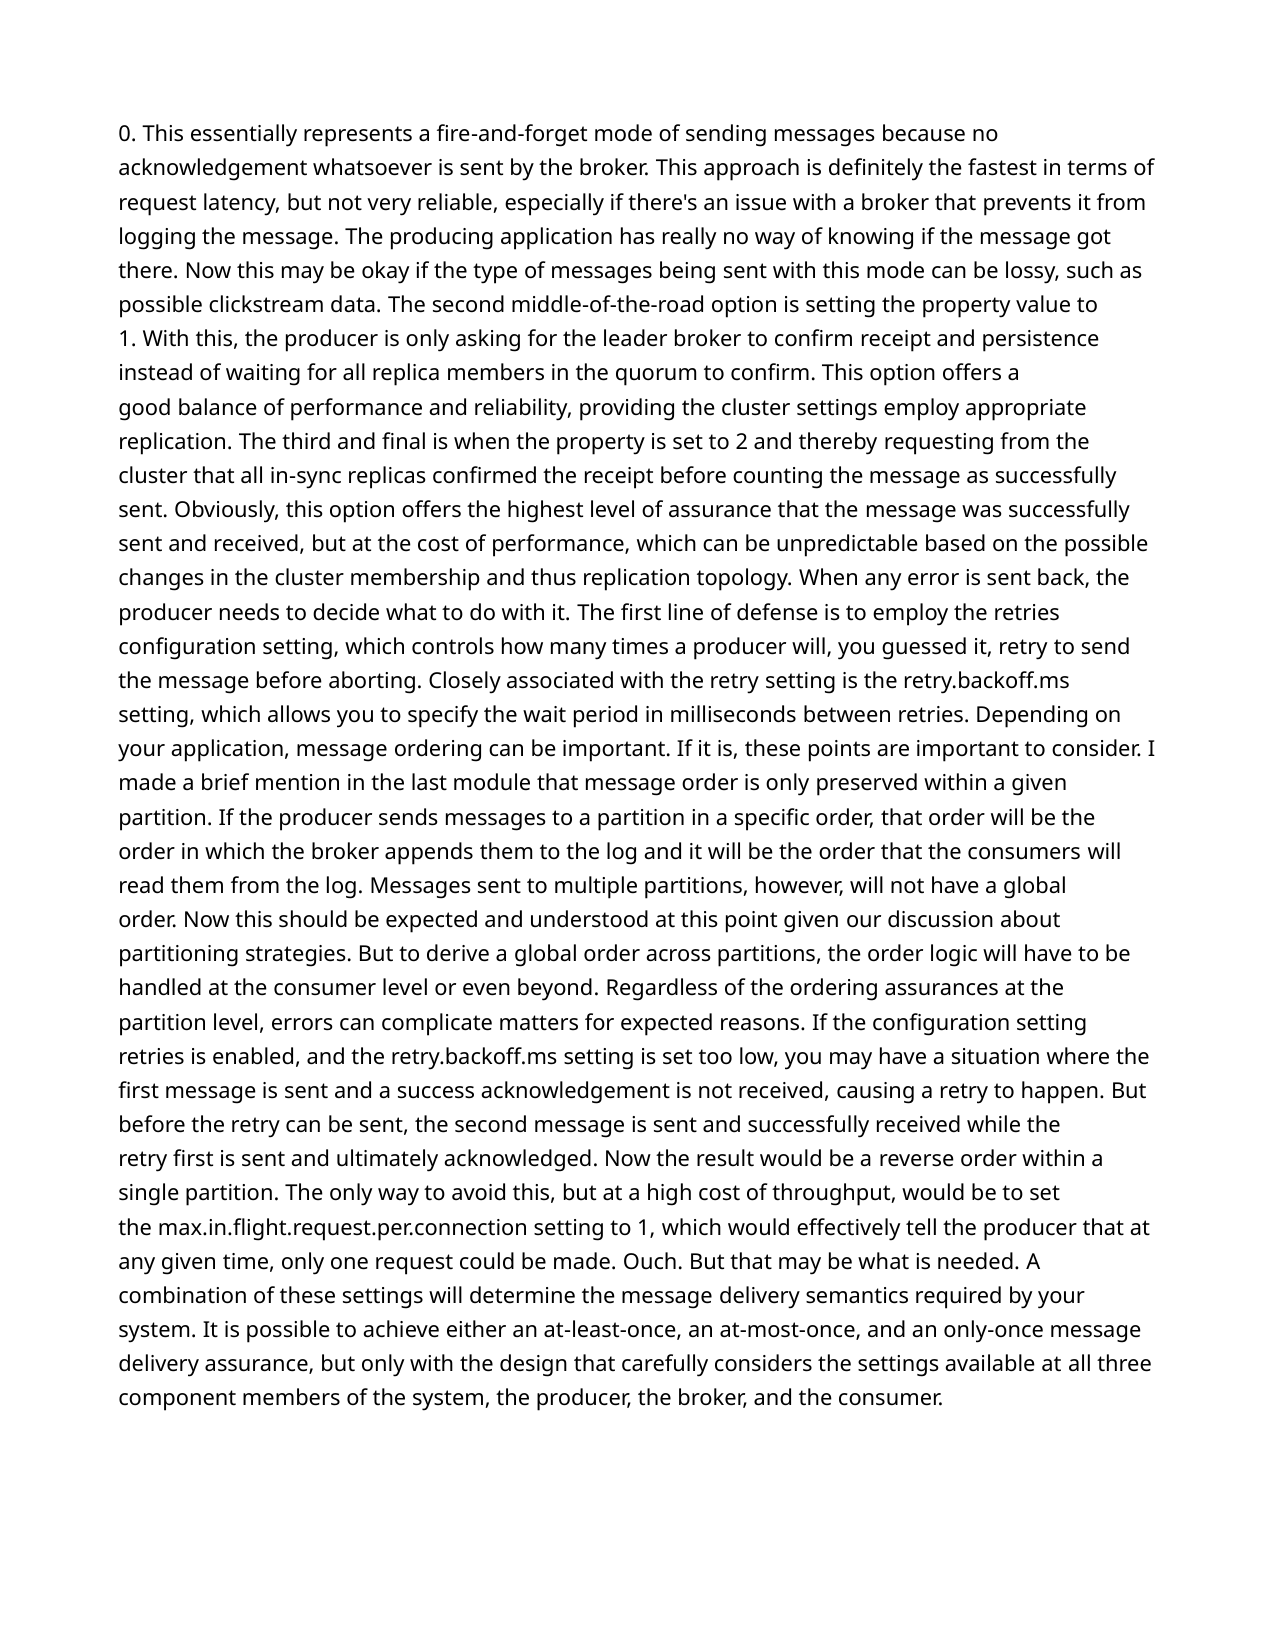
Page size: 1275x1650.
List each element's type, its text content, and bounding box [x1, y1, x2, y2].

text 0. This essentially represents a fire‑and‑forget mode of sending messages because no acknowledgement whatsoever is sent by the broker. This approach is definitely the fastest in terms of request latency, but not very reliable, especially if there's an issue with a broker that prevents it from logging the message. The producing application has really no way of knowing if the message got there. Now this may be okay if the type of messages being sent with this mode can be lossy, such as possible clickstream data. The second middle‑of‑the‑road option is setting the property value to 1. With this, the producer is only asking for the leader broker to confirm receipt and persistence instead of waiting for all replica members in the quorum to confirm. This option offers a good balance of performance and reliability, providing the cluster settings employ appropriate replication. The third and final is when the property is set to 2 and thereby requesting from the cluster that all in‑sync replicas confirmed the receipt before counting the message as successfully sent. Obviously, this option offers the highest level of assurance that the message was successfully sent and received, but at the cost of performance, which can be unpredictable based on the possible changes in the cluster membership and thus replication topology. When any error is sent back, the producer needs to decide what to do with it. The first line of defense is to employ the retries configuration setting, which controls how many times a producer will, you guessed it, retry to send the message before aborting. Closely associated with the retry setting is the retry.backoff.ms setting, which allows you to specify the wait period in milliseconds between retries. Depending on your application, message ordering can be important. If it is, these points are important to consider. I made a brief mention in the last module that message order is only preserved within a given partition. If the producer sends messages to a partition in a specific order, that order will be the order in which the broker appends them to the log and it will be the order that the consumers will read them from the log. Messages sent to multiple partitions, however, will not have a global order. Now this should be expected and understood at this point given our discussion about partitioning strategies. But to derive a global order across partitions, the order logic will have to be handled at the consumer level or even beyond. Regardless of the ordering assurances at the partition level, errors can complicate matters for expected reasons. If the configuration setting retries is enabled, and the retry.backoff.ms setting is set too low, you may have a situation where the first message is sent and a success acknowledgement is not received, causing a retry to happen. But before the retry can be sent, the second message is sent and successfully received while the retry first is sent and ultimately acknowledged. Now the result would be a reverse order within a single partition. The only way to avoid this, but at a high cost of throughput, would be to set the max.in.flight.request.per.connection setting to 1, which would effectively tell the producer that at any given time, only one request could be made. Ouch. But that may be what is needed. A combination of these settings will determine the message delivery semantics required by your system. It is possible to achieve either an at‑least‑once, an at‑most‑once, and an only‑once message delivery assurance, but only with the design that carefully considers the settings available at all three component members of the system, the producer, the broker, and the consumer. [118, 118, 1157, 1412]
